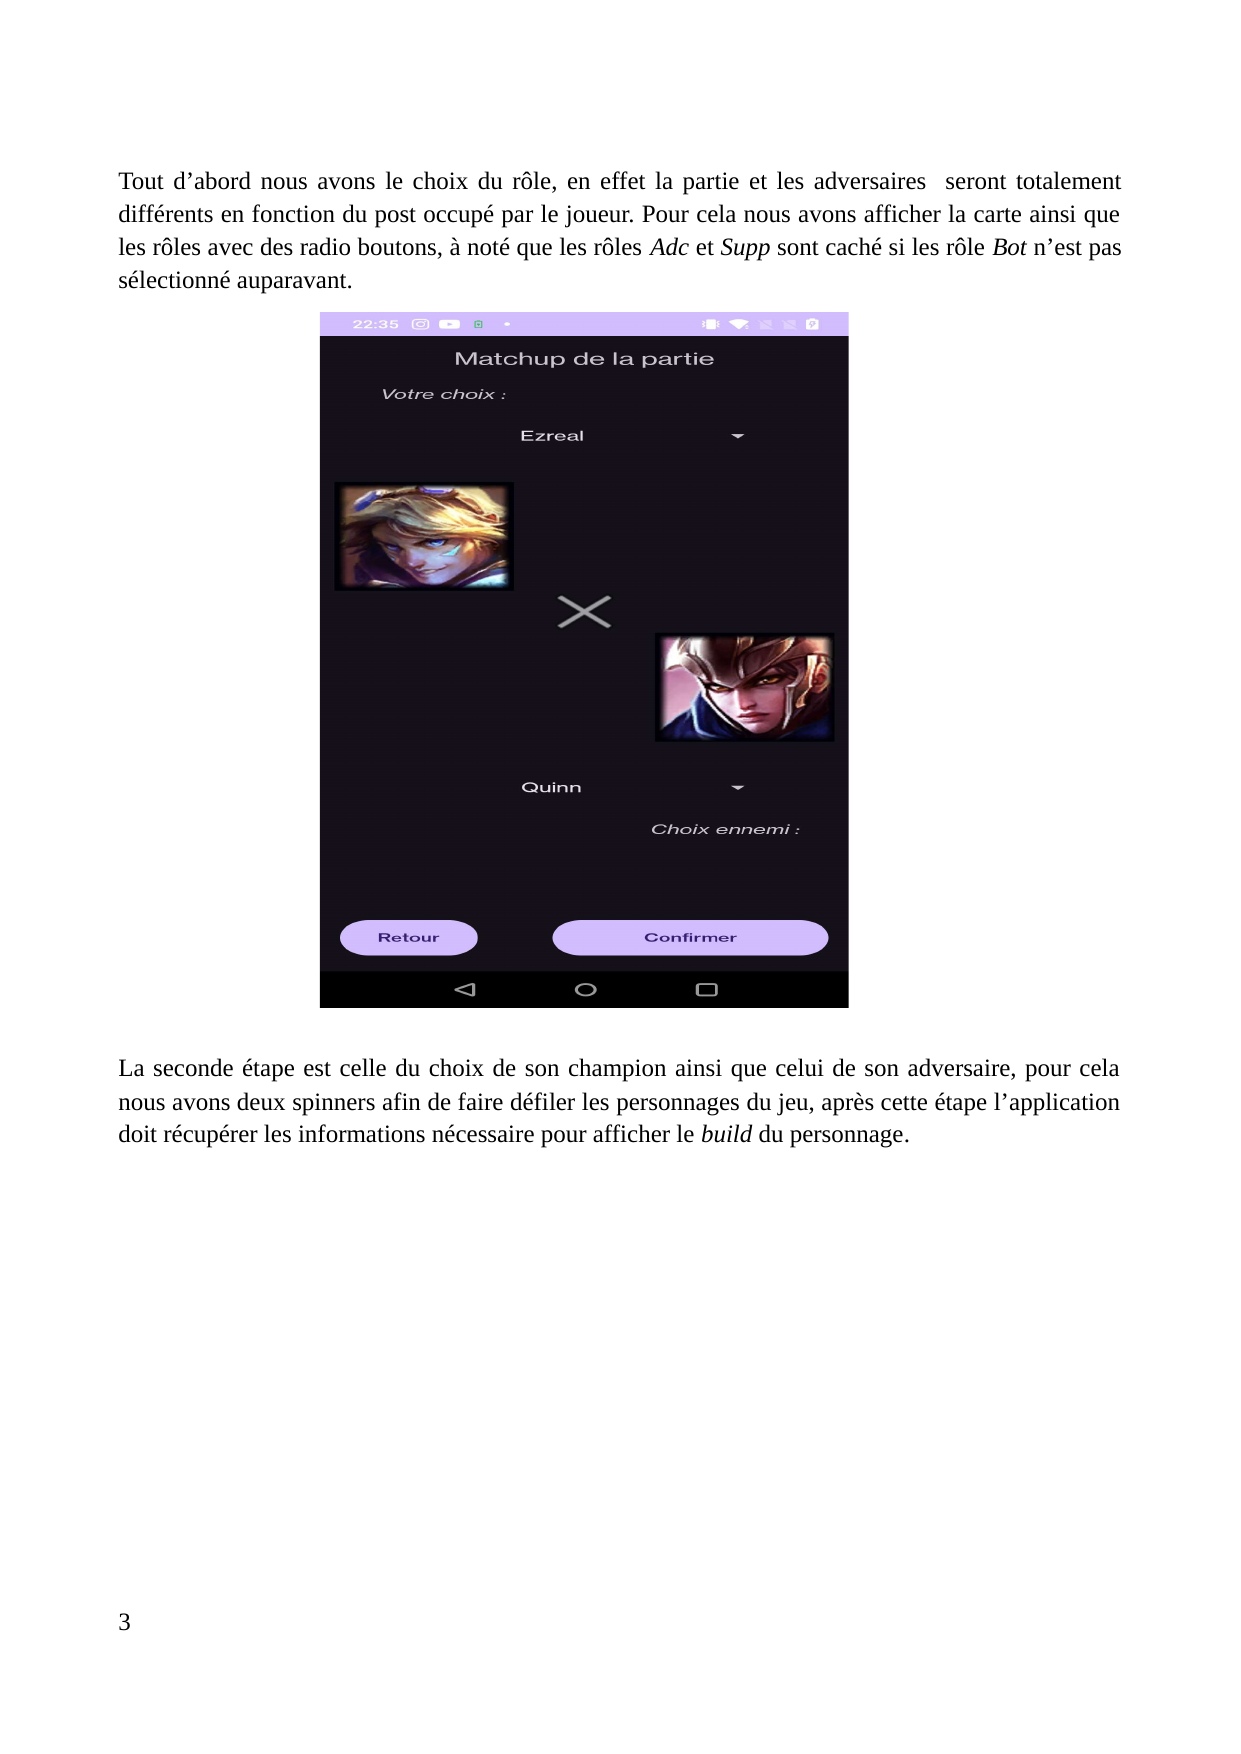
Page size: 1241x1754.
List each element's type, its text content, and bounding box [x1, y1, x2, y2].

text La seconde étape est celle du choix de son champion ainsi que celui de son adversaire, pour cela nous avons deux spinners afin de faire défiler les personnages du jeu, après cette étape l’application doit récupérer les informations nécessaire pour afficher le build du personnage. [118, 1053, 1122, 1148]
picture [319, 312, 849, 1008]
text Tout d’abord nous avons le choix du rôle, en effet la partie et les adversaires seront totalement différents en fonction du post occupé par le joueur. Pour cela nous avons afficher la carte ainsi que les rôles avec des radio boutons, à noté que les rôles Adc et Supp sont caché si les rôle Bot n’est pas sélectionné auparavant. [118, 166, 1122, 293]
